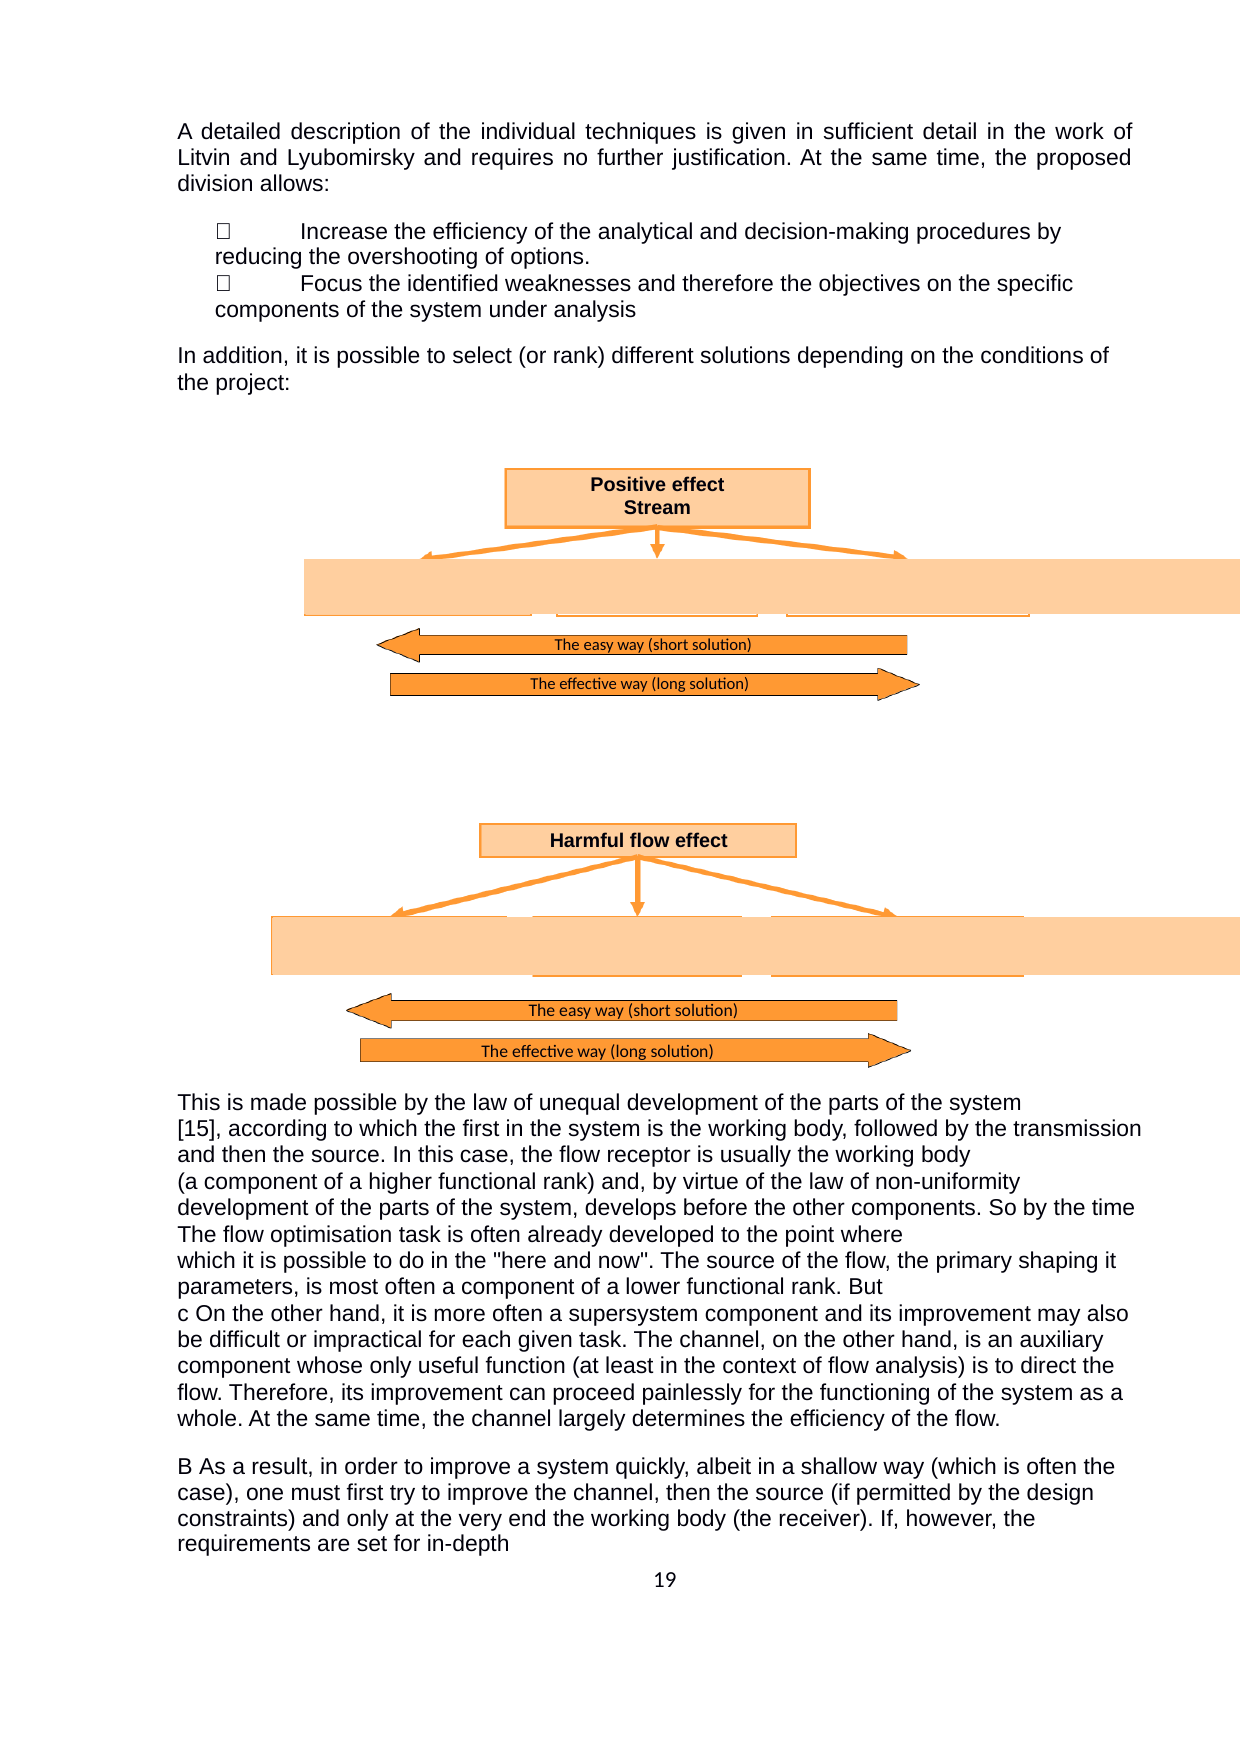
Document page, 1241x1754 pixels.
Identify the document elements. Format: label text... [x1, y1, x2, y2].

text The easy way (short solution) [150, 999, 1117, 1021]
text [15], according to which the first in the system is the working body, followed by the transmission [177, 1115, 1152, 1142]
picture [387, 694, 921, 702]
table_cell [304, 609, 1240, 614]
text The easy way (short solution) [150, 635, 1156, 655]
table_cell consumer [273, 945, 1240, 969]
picture [344, 991, 898, 999]
text which it is possible to do in the "here and now". The source of the flow, the primary shaping it [177, 1247, 1152, 1273]
list On the other hand, it is more often a supersystem component and its improvement may also be difficult or impractical for each given task. The channel, on the other hand, is an auxiliary component whose only useful function (at least in the context of flow analysis) is to direct the flow. Therefore, its improvement can proceed painlessly for the functioning of the system as a whole. At the same time, the channel largely determines the efficiency of the flow. [177, 1301, 1150, 1431]
table_header Improvement [273, 917, 1240, 945]
text A detailed description of the individual techniques is given in sufficient detail in the work of Litvin and Lyubomirsky and requires no further justification. At the same time, the proposed division allows: [177, 118, 1133, 196]
text The effective way (long solution) [150, 673, 1129, 694]
text development of the parts of the system, develops before the other components. So by the time [177, 1194, 1152, 1221]
text Positive effect [150, 473, 1164, 496]
text The effective way (long solution) [481, 1040, 1152, 1062]
picture [387, 665, 921, 673]
list As a result, in order to improve a system quickly, albeit in a shallow way (which is often the case), one must first try to improve the channel, then the source (if permitted by the design constraints) and only at the very end the working body (the receiver). If, however, the requirements are set for in-depth [177, 1453, 1148, 1557]
text Stream [150, 496, 1164, 519]
list Increase the efficiency of the analytical and decision-making procedures by reducing the overshooting of options. [214, 219, 1152, 269]
picture [269, 821, 1025, 828]
text In addition, it is possible to select (or rank) different solutions depending on the conditions of the project: [177, 343, 1125, 395]
picture [374, 655, 908, 663]
text Harmful flow effect [150, 828, 1127, 851]
picture [302, 466, 1031, 473]
picture [269, 851, 1025, 978]
text and then the source. In this case, the flow receptor is usually the working body [177, 1142, 1152, 1168]
picture [374, 627, 908, 635]
picture [302, 519, 1031, 618]
text 19 [150, 1566, 1179, 1593]
text The flow optimisation task is often already developed to the point where [177, 1221, 1152, 1247]
picture [357, 1031, 912, 1069]
table_header Improvement [304, 559, 1240, 586]
table_cell [273, 969, 1240, 975]
text This is made possible by the law of unequal development of the parts of the system [177, 1089, 1152, 1115]
table_cell consumer [304, 586, 1240, 609]
picture [344, 1021, 898, 1029]
text parameters, is most often a component of a lower functional rank. But [177, 1273, 1152, 1299]
list Focus the identified weaknesses and therefore the objectives on the specific components of the system under analysis [214, 272, 1125, 322]
text (a component of a higher functional rank) and, by virtue of the law of non-uniformity [177, 1168, 1152, 1194]
